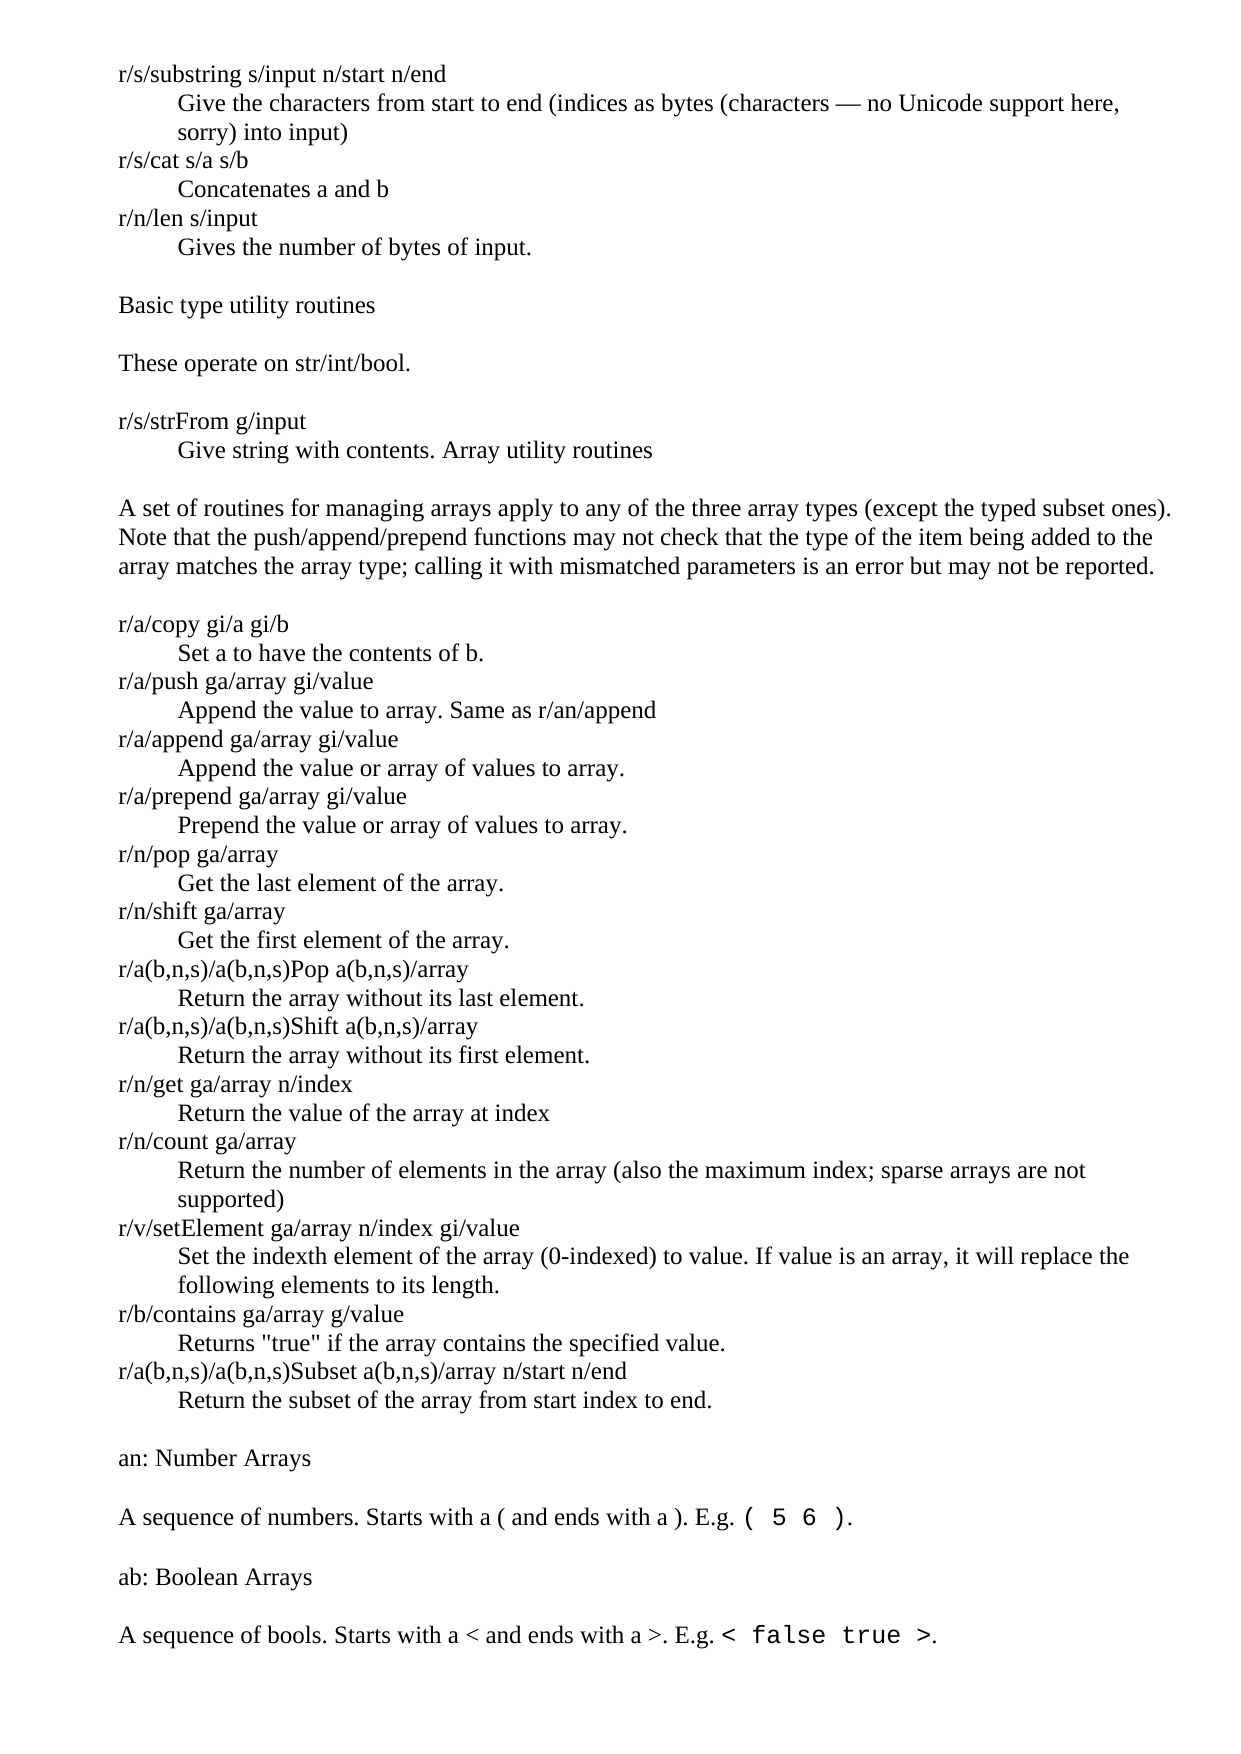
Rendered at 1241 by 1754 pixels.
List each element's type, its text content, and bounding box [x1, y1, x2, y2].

list Concatenates a and b [177, 174, 1181, 203]
list Get the last element of the array. [177, 868, 1181, 896]
list Prepend the value or array of values to array. [177, 810, 1181, 839]
list Return the value of the array at index [177, 1098, 1181, 1126]
subtitle r/a/append ga/array gi/value [118, 724, 1181, 753]
subtitle r/s/strFrom g/input [118, 406, 1181, 435]
subtitle r/a(b,n,s)/a(b,n,s)Shift a(b,n,s)/array [118, 1011, 1181, 1040]
list Return the subset of the array from start index to end. [177, 1385, 1181, 1414]
list Return the array without its last element. [177, 983, 1181, 1011]
subtitle r/a(b,n,s)/a(b,n,s)Pop a(b,n,s)/array [118, 954, 1181, 983]
subtitle r/s/substring s/input n/start n/end [118, 59, 1181, 88]
list Give string with contents. Array utility routines [177, 435, 1181, 464]
subtitle r/b/contains ga/array g/value [118, 1299, 1181, 1328]
list Append the value or array of values to array. [177, 753, 1181, 781]
subtitle r/n/shift ga/array [118, 896, 1181, 925]
text A sequence of bools. Starts with a < and ends with a >. E.g. < false true >. [118, 1620, 1181, 1651]
text Basic type utility routines [118, 290, 1181, 318]
list Set a to have the contents of b. [177, 638, 1181, 666]
list Set the indexth element of the array (0-indexed) to value. If value is an array, it will replace the following elements to its length. [177, 1241, 1181, 1299]
text A set of routines for managing arrays apply to any of the three array types (except the typed subset ones). Note that the push/append/prepend functions may not check that the type of the item being added to the array matches the array type; calling it with mismatched parameters is an error but may not be reported. [118, 493, 1181, 579]
text These operate on str/int/bool. [118, 348, 1181, 377]
subtitle r/a/copy gi/a gi/b [118, 609, 1181, 638]
text an: Number Arrays [118, 1443, 1181, 1472]
list Return the array without its first element. [177, 1040, 1181, 1069]
list Get the first element of the array. [177, 925, 1181, 954]
subtitle r/v/setElement ga/array n/index gi/value [118, 1213, 1181, 1241]
subtitle r/a/push ga/array gi/value [118, 666, 1181, 695]
text A sequence of numbers. Starts with a ( and ends with a ). E.g. ( 5 6 ). [118, 1502, 1181, 1532]
subtitle r/a(b,n,s)/a(b,n,s)Subset a(b,n,s)/array n/start n/end [118, 1356, 1181, 1385]
list Append the value to array. Same as r/an/append [177, 695, 1181, 724]
list Gives the number of bytes of input. [177, 232, 1181, 260]
list Give the characters from start to end (indices as bytes (characters — no Unicode support here, sorry) into input) [177, 88, 1181, 145]
text ab: Boolean Arrays [118, 1562, 1181, 1591]
list Returns "true" if the array contains the specified value. [177, 1328, 1181, 1356]
subtitle r/n/len s/input [118, 203, 1181, 232]
list Return the number of elements in the array (also the maximum index; sparse arrays are not supported) [177, 1155, 1181, 1213]
subtitle r/s/cat s/a s/b [118, 145, 1181, 174]
subtitle r/n/count ga/array [118, 1126, 1181, 1155]
subtitle r/n/pop ga/array [118, 839, 1181, 868]
subtitle r/n/get ga/array n/index [118, 1069, 1181, 1098]
subtitle r/a/prepend ga/array gi/value [118, 781, 1181, 810]
